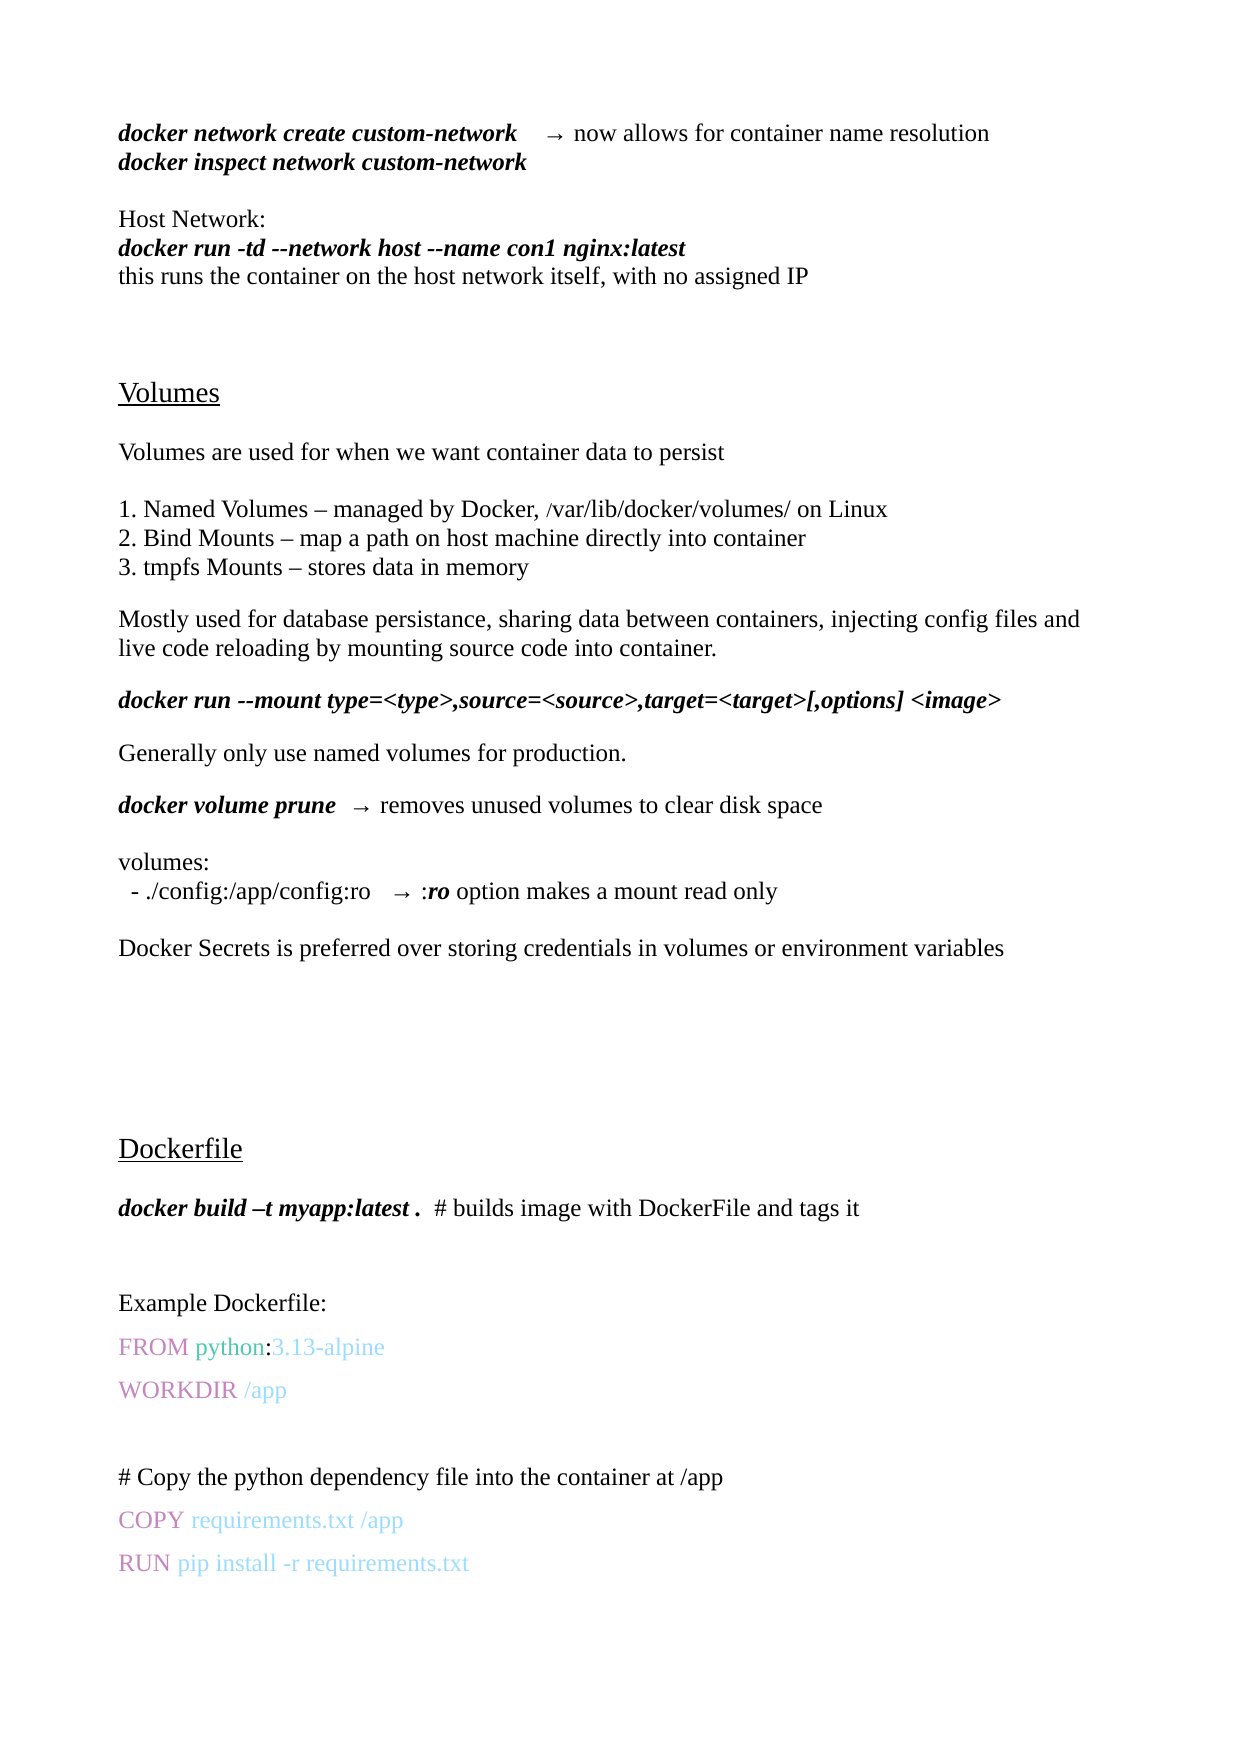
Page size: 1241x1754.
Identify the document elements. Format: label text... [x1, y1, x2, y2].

text Mostly used for database persistance, sharing data between containers, injecting config files and live code reloading by mounting source code into container. [118, 604, 1122, 662]
text Generally only use named volumes for production. [118, 738, 1122, 766]
text 2. Bind Mounts – map a path on host machine directly into container [118, 523, 1122, 552]
text volumes: [118, 847, 1122, 876]
text Docker Secrets is preferred over storing credentials in volumes or environment variables [118, 933, 1122, 962]
text Volumes [118, 375, 1122, 409]
text 3. tmpfs Mounts – stores data in memory [118, 552, 1122, 580]
text docker network create custom-network → now allows for container name resolution [118, 118, 1122, 147]
text WORKDIR /app [118, 1375, 1122, 1404]
text this runs the container on the host network itself, with no assigned IP [118, 261, 1122, 290]
text docker run -td --network host --name con1 nginx:latest [118, 233, 1122, 261]
text Volumes are used for when we want container data to persist [118, 437, 1122, 466]
text docker volume prune → removes unused volumes to clear disk space [118, 790, 1122, 819]
text FROM python:3.13-alpine [118, 1332, 1122, 1360]
text - ./config:/app/config:ro → :ro option makes a mount read only [118, 876, 1122, 904]
text docker inspect network custom-network [118, 147, 1122, 176]
text COPY requirements.txt /app [118, 1505, 1122, 1534]
text RUN pip install -r requirements.txt [118, 1548, 1122, 1577]
text Host Network: [118, 204, 1122, 233]
text docker run --mount type=<type>,source=<source>,target=<target>[,options] <image> [118, 685, 1122, 714]
text docker build –t myapp:latest . # builds image with DockerFile and tags it [118, 1193, 1122, 1222]
text 1. Named Volumes – managed by Docker, /var/lib/docker/volumes/ on Linux [118, 494, 1122, 523]
text Example Dockerfile: [118, 1288, 1122, 1317]
text Dockerfile [118, 1132, 1122, 1165]
text # Copy the python dependency file into the container at /app [118, 1462, 1122, 1490]
